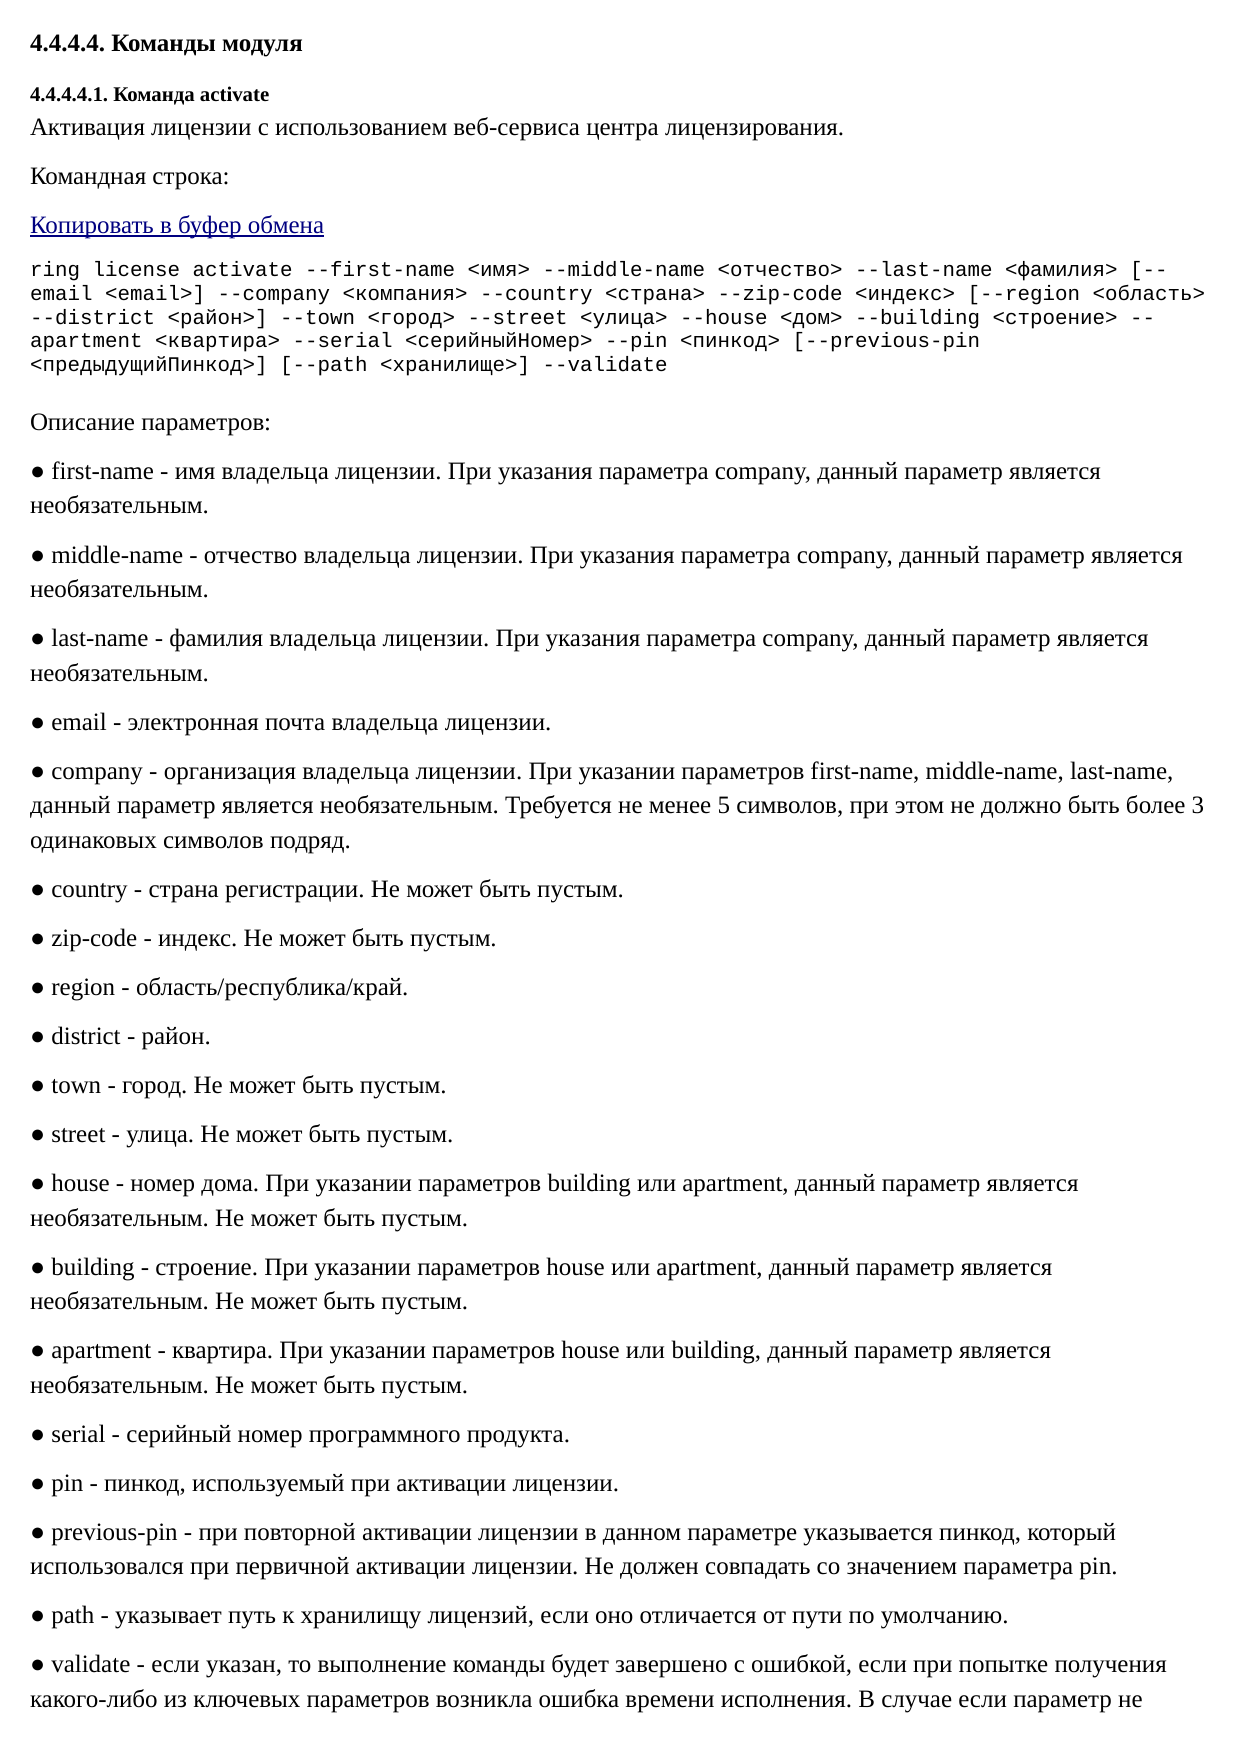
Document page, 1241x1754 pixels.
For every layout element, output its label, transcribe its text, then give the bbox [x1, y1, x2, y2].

text ● building ‑ строение. При указании параметров house или apartment, данный параметр является необязательным. Не может быть пустым. [30, 1252, 1211, 1315]
text ● town ‑ город. Не может быть пустым. [30, 1070, 1211, 1099]
text Активация лицензии с использованием веб-сервиса центра лицензирования. [30, 112, 1211, 141]
text ● district ‑ район. [30, 1021, 1211, 1050]
text ● zip-code ‑ индекс. Не может быть пустым. [30, 923, 1211, 952]
text Копировать в буфер обмена [30, 210, 1211, 239]
text Описание параметров: [30, 407, 1211, 436]
text ● middle-name ‑ отчество владельца лицензии. При указания параметра company, данный параметр является необязательным. [30, 540, 1211, 603]
text ● pin ‑ пинкод, используемый при активации лицензии. [30, 1468, 1211, 1497]
text ● first-name ‑ имя владельца лицензии. При указания параметра company, данный параметр является необязательным. [30, 456, 1211, 519]
text ● path ‑ указывает путь к хранилищу лицензий, если оно отличается от пути по умолчанию. [30, 1601, 1211, 1629]
text ● country ‑ страна регистрации. Не может быть пустым. [30, 874, 1211, 903]
text ● validate ‑ если указан, то выполнение команды будет завершено с ошибкой, если при попытке получения какого-либо из ключевых параметров возникла ошибка времени исполнения. В случае если параметр не [30, 1649, 1211, 1713]
text ● house ‑ номер дома. При указании параметров building или apartment, данный параметр является необязательным. Не может быть пустым. [30, 1168, 1211, 1231]
text ● apartment ‑ квартира. При указании параметров house или building, данный параметр является необязательным. Не может быть пустым. [30, 1335, 1211, 1398]
text ● last-name ‑ фамилия владельца лицензии. При указания параметра company, данный параметр является необязательным. [30, 623, 1211, 686]
text ● company ‑ организация владельца лицензии. При указании параметров first-name, middle-name, last-name, данный параметр является необязательным. Требуется не менее 5 символов, при этом не должно быть более 3 одинаковых символов подряд. [30, 756, 1211, 853]
text ● street ‑ улица. Не может быть пустым. [30, 1119, 1211, 1148]
text Командная строка: [30, 161, 1211, 190]
text ring license activate --first-name <имя> --middle-name <отчество> --last-name <фамилия> [--email <email>] --company <компания> --country <страна> --zip-code <индекс> [--region <область> --district <район>] --town <город> --street <улица> --house <дом> --building <строение> --apartment <квартира> --serial <серийныйНомер> --pin <пинкод> [--previous-pin <предыдущийПинкод>] [--path <хранилище>] --validate [30, 259, 1211, 378]
text ● previous-pin ‑ при повторной активации лицензии в данном параметре указывается пинкод, который использовался при первичной активации лицензии. Не должен совпадать со значением параметра pin. [30, 1517, 1211, 1580]
subtitle 4.4.4.4.1. Команда activate [30, 82, 1211, 106]
subtitle 4.4.4.4. Команды модуля [30, 28, 1211, 57]
text ● serial ‑ серийный номер программного продукта. [30, 1419, 1211, 1448]
text ● region ‑ область/республика/край. [30, 972, 1211, 1001]
text ● email ‑ электронная почта владельца лицензии. [30, 707, 1211, 736]
